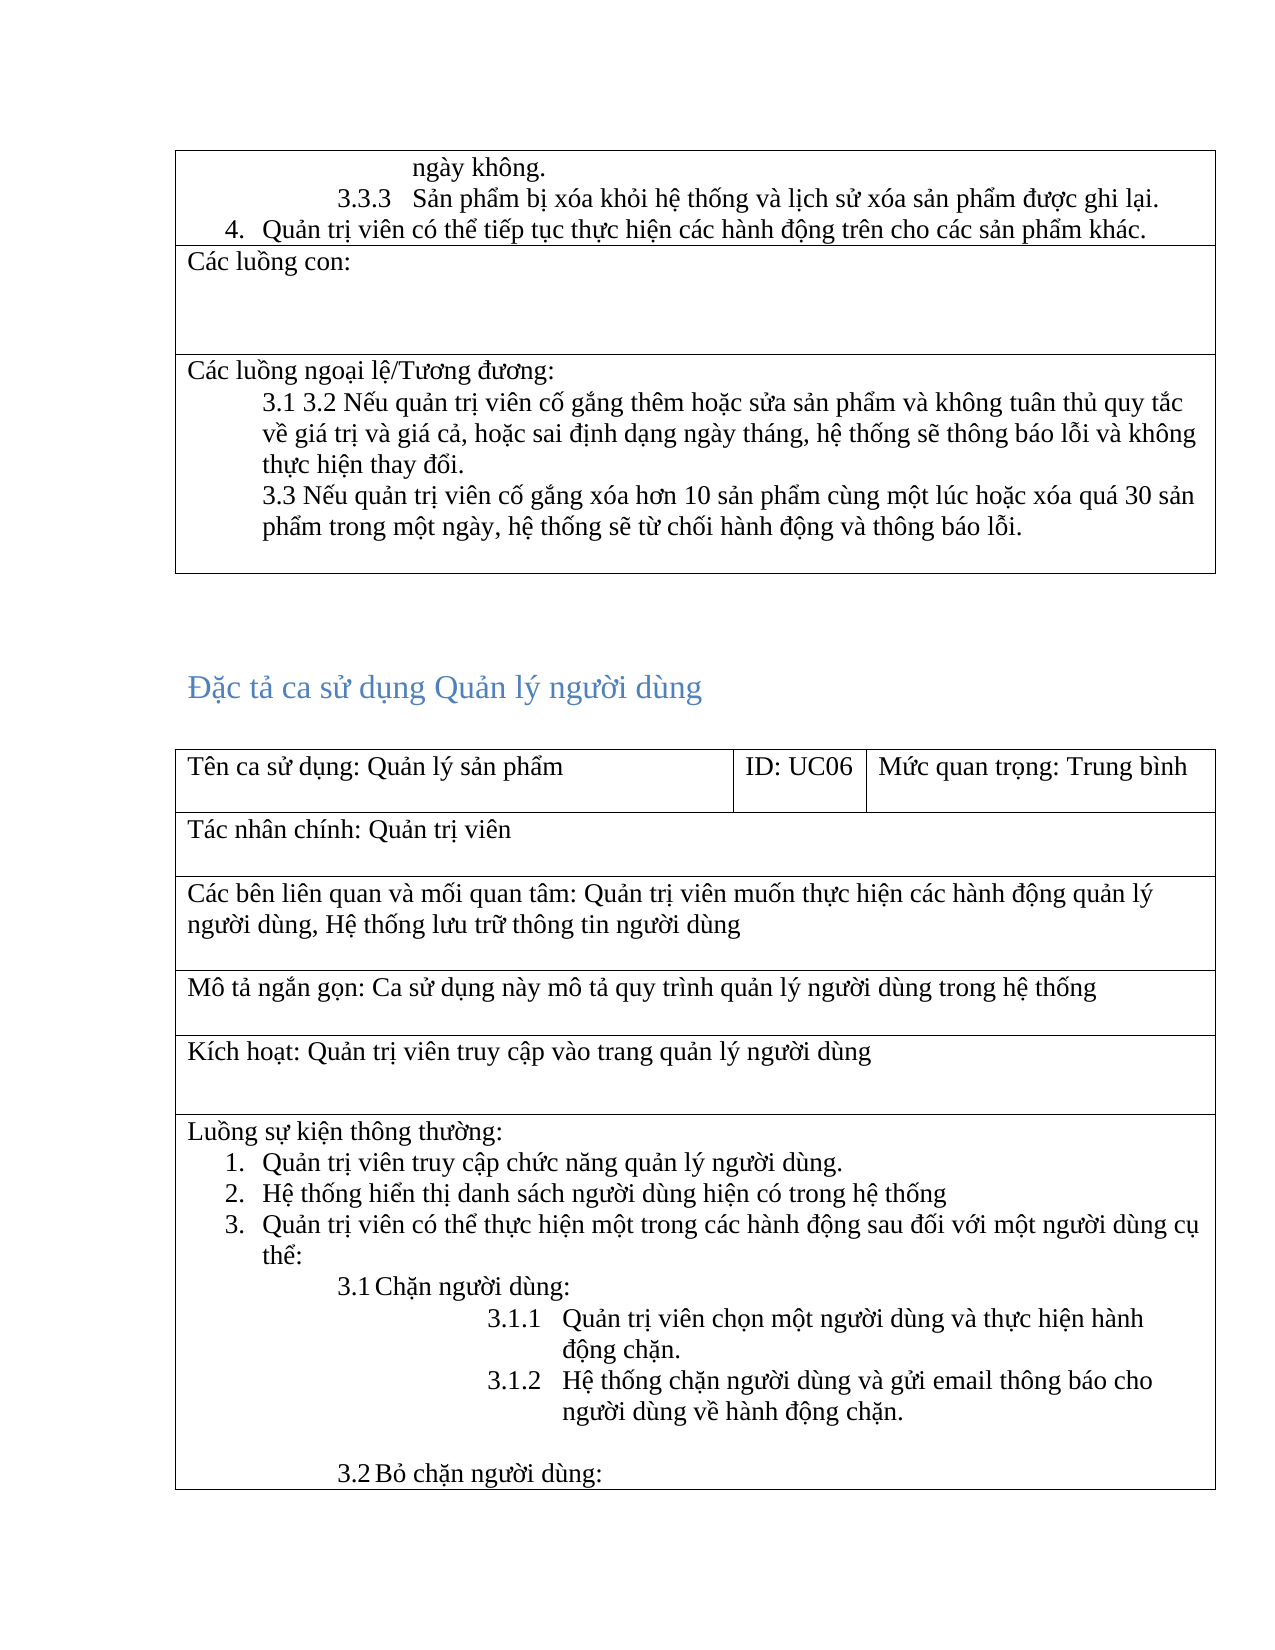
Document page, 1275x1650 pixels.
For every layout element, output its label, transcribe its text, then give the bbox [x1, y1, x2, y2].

title Đặc tả ca sử dụng Quản lý người dùng [187, 667, 1087, 705]
table_cell Mô tả ngắn gọn: Ca sử dụng này mô tả quy trình quản lý người dùng trong hệ thống [176, 971, 1215, 1034]
table_header Mức quan trọng: Trung bình [867, 750, 1215, 812]
table_cell Luồng sự kiện thông thường: Quản trị viên truy cập chức năng quản lý sản phẩm. Hệ thống hiển thị danh sách sản phẩm hiện có trong hệ thống. Quản trị viên có thể thực hiện một trong các hành động sau: Thêm sản phẩm: Quản trị viên cung cấp thông tin sản phẩm mới Hệ thống kiểm tra giá trị và giá cả của sản phẩm, đảm bảo nằm trong khoảng từ 30% đến 150% giá trị sản phẩm và tính toán giá cả đã bao gồm VAT. Sản phẩm được thêm vào hệ thống và lịch sử thêm sản phẩm được ghi lại. Sửa sản phẩm: Quản trị viên chọn một sản phẩm từ danh sách và cập nhật thông tin của sản phẩm đó Hệ thống kiểm tra giá cả của sản phẩm sau cập nhật, đảm bảo nằm trong khoảng từ 30% đến 150% giá trị sản phẩm. Thay đổi được lưu lại trong hệ thống và lịch sử sửa sản phẩm được ghi lại. Xóa sản phẩm: Quản trị viên chọn tối đa 10 sản phẩm từ danh sách để xóa. Hệ thống kiểm tra xem có hơn 30 sản phẩm đang được xóa trong một ngày không. Sản phẩm bị xóa khỏi hệ thống và lịch sử xóa sản phẩm được ghi lại. Quản trị viên có thể tiếp tục thực hiện các hành động trên cho các sản phẩm khác. [176, 151, 1215, 244]
table_cell Tác nhân chính: Quản trị viên [176, 813, 1215, 876]
table_cell Luồng sự kiện thông thường: Quản trị viên truy cập chức năng quản lý người dùng. Hệ thống hiển thị danh sách người dùng hiện có trong hệ thống Quản trị viên có thể thực hiện một trong các hành động sau đối với một người dùng cụ thể: Chặn người dùng: Quản trị viên chọn một người dùng và thực hiện hành động chặn. Hệ thống chặn người dùng và gửi email thông báo cho người dùng về hành động chặn. Bỏ chặn người dùng: Quản trị viên chọn một người dùng bị chặn và thực hiện hành động bỏ chặn. Hệ thống bỏ chặn người dùng và gửi email thông báo cho người dùng về hành động bỏ chặn. Tạo mới người dùng: Quản trị viên cung cấp thông tin cần thiết để tạo mới người dùng, bao gồm tên, email, mật khẩu, và thông tin khác. Hệ thống tạo mới người dùng và gửi email thông báo cho người dùng về tài khoản mới. Xem thông tin người dùng: Quản trị viên chọn một người dùng để xem thông tin chi tiết về họ. Hệ thống hiển thị thông tin người dùng đó Cập nhật thông tin người dùng: Quản trị viên chọn một người dùng và cập nhật thông tin của họ, bao gồm tên, email, và thông tin khác. Hệ thống cập nhật thông tin người dùng và gửi email thông báo cho người dùng về hành động cập nhật. Xóa người dùng: Quản trị viên chọn một người dùng để xóa. Hệ thống xóa người dùng và gửi email thông báo cho người dùng về hành động xóa. Đổi mật khẩu người dùng: Quản trị viên chọn một người dùng để đổi mật khẩu. Hệ thống đổi mật khẩu người dùng và gửi email thông báo cho người dùng về hành động đổi mật khẩu. Quản trị viên có thể tiếp tục thực hiện các hành động trên cho các sản phẩm khác. [176, 1115, 1215, 1488]
table_cell Kích hoạt: Quản trị viên truy cập vào trang quản lý người dùng [176, 1036, 1215, 1114]
table_header ID: UC06 [734, 750, 866, 812]
table_cell Các bên liên quan và mối quan tâm: Quản trị viên muốn thực hiện các hành động quản lý người dùng, Hệ thống lưu trữ thông tin người dùng [176, 877, 1215, 970]
table_header Tên ca sử dụng: Quản lý sản phẩm [176, 750, 733, 812]
table_cell Các luồng con: [176, 246, 1215, 353]
table_cell Các luồng ngoại lệ/Tương đương: 3.1 3.2 Nếu quản trị viên cố gắng thêm hoặc sửa sản phẩm và không tuân thủ quy tắc về giá trị và giá cả, hoặc sai định dạng ngày tháng, hệ thống sẽ thông báo lỗi và không thực hiện thay đổi. 3.3 Nếu quản trị viên cố gắng xóa hơn 10 sản phẩm cùng một lúc hoặc xóa quá 30 sản phẩm trong một ngày, hệ thống sẽ từ chối hành động và thông báo lỗi. [176, 355, 1215, 572]
